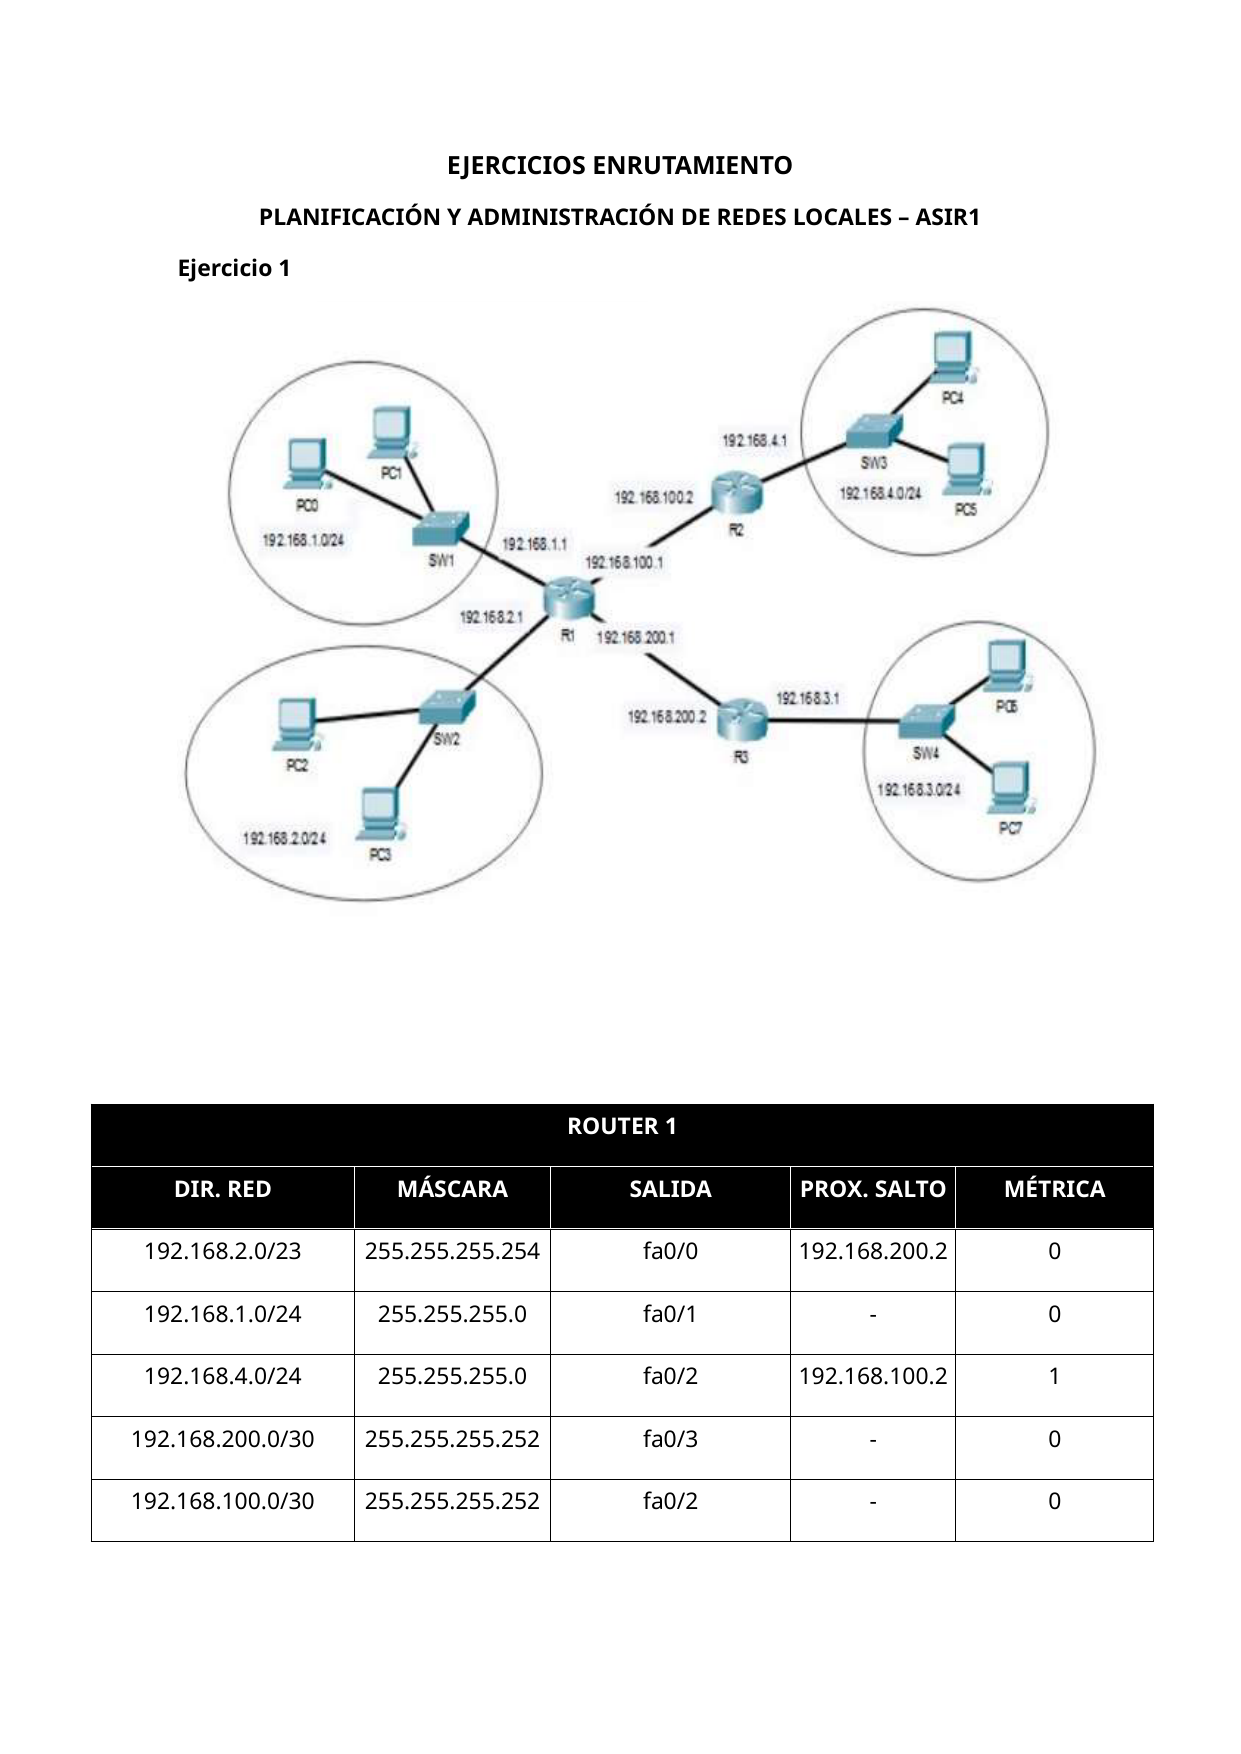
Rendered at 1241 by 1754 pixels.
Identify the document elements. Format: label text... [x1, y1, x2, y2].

table_cell PROX. SALTO [791, 1167, 955, 1228]
table_cell 192.168.200.2 [791, 1230, 955, 1291]
table_cell 192.168.2.0/23 [92, 1230, 354, 1291]
table_cell fa0/0 [551, 1230, 790, 1291]
table_cell fa0/2 [551, 1480, 790, 1541]
table_cell fa0/1 [551, 1292, 790, 1353]
text Ejercicio 1 [177, 251, 1063, 283]
table_cell MÁSCARA [355, 1167, 550, 1228]
table_cell 255.255.255.0 [355, 1355, 550, 1416]
table_cell fa0/3 [551, 1417, 790, 1478]
table_cell 0 [956, 1292, 1153, 1353]
table_cell 0 [956, 1480, 1153, 1541]
table_cell 1 [956, 1355, 1153, 1416]
table_cell 192.168.100.2 [791, 1355, 955, 1416]
table_cell 192.168.200.0/30 [92, 1417, 354, 1478]
table_cell - [791, 1292, 955, 1353]
table_cell - [791, 1480, 955, 1541]
table_cell 0 [956, 1230, 1153, 1291]
table_cell 192.168.1.0/24 [92, 1292, 354, 1353]
table_header ROUTER 1 [92, 1105, 1153, 1166]
table_cell 255.255.255.254 [355, 1230, 550, 1291]
table_cell fa0/2 [551, 1355, 790, 1416]
table_cell 192.168.4.0/24 [92, 1355, 354, 1416]
table_cell 255.255.255.252 [355, 1417, 550, 1478]
table_cell MÉTRICA [956, 1167, 1153, 1228]
table_cell - [791, 1417, 955, 1478]
text EJERCICIOS ENRUTAMIENTO [177, 148, 1063, 182]
table_cell DIR. RED [92, 1167, 354, 1228]
table_cell 255.255.255.0 [355, 1292, 550, 1353]
table_cell 192.168.100.0/30 [92, 1480, 354, 1541]
table_cell SALIDA [551, 1167, 790, 1228]
table_cell 0 [956, 1417, 1153, 1478]
text PLANIFICACIÓN Y ADMINISTRACIÓN DE REDES LOCALES – ASIR1 [177, 201, 1063, 232]
table_cell 255.255.255.252 [355, 1480, 550, 1541]
